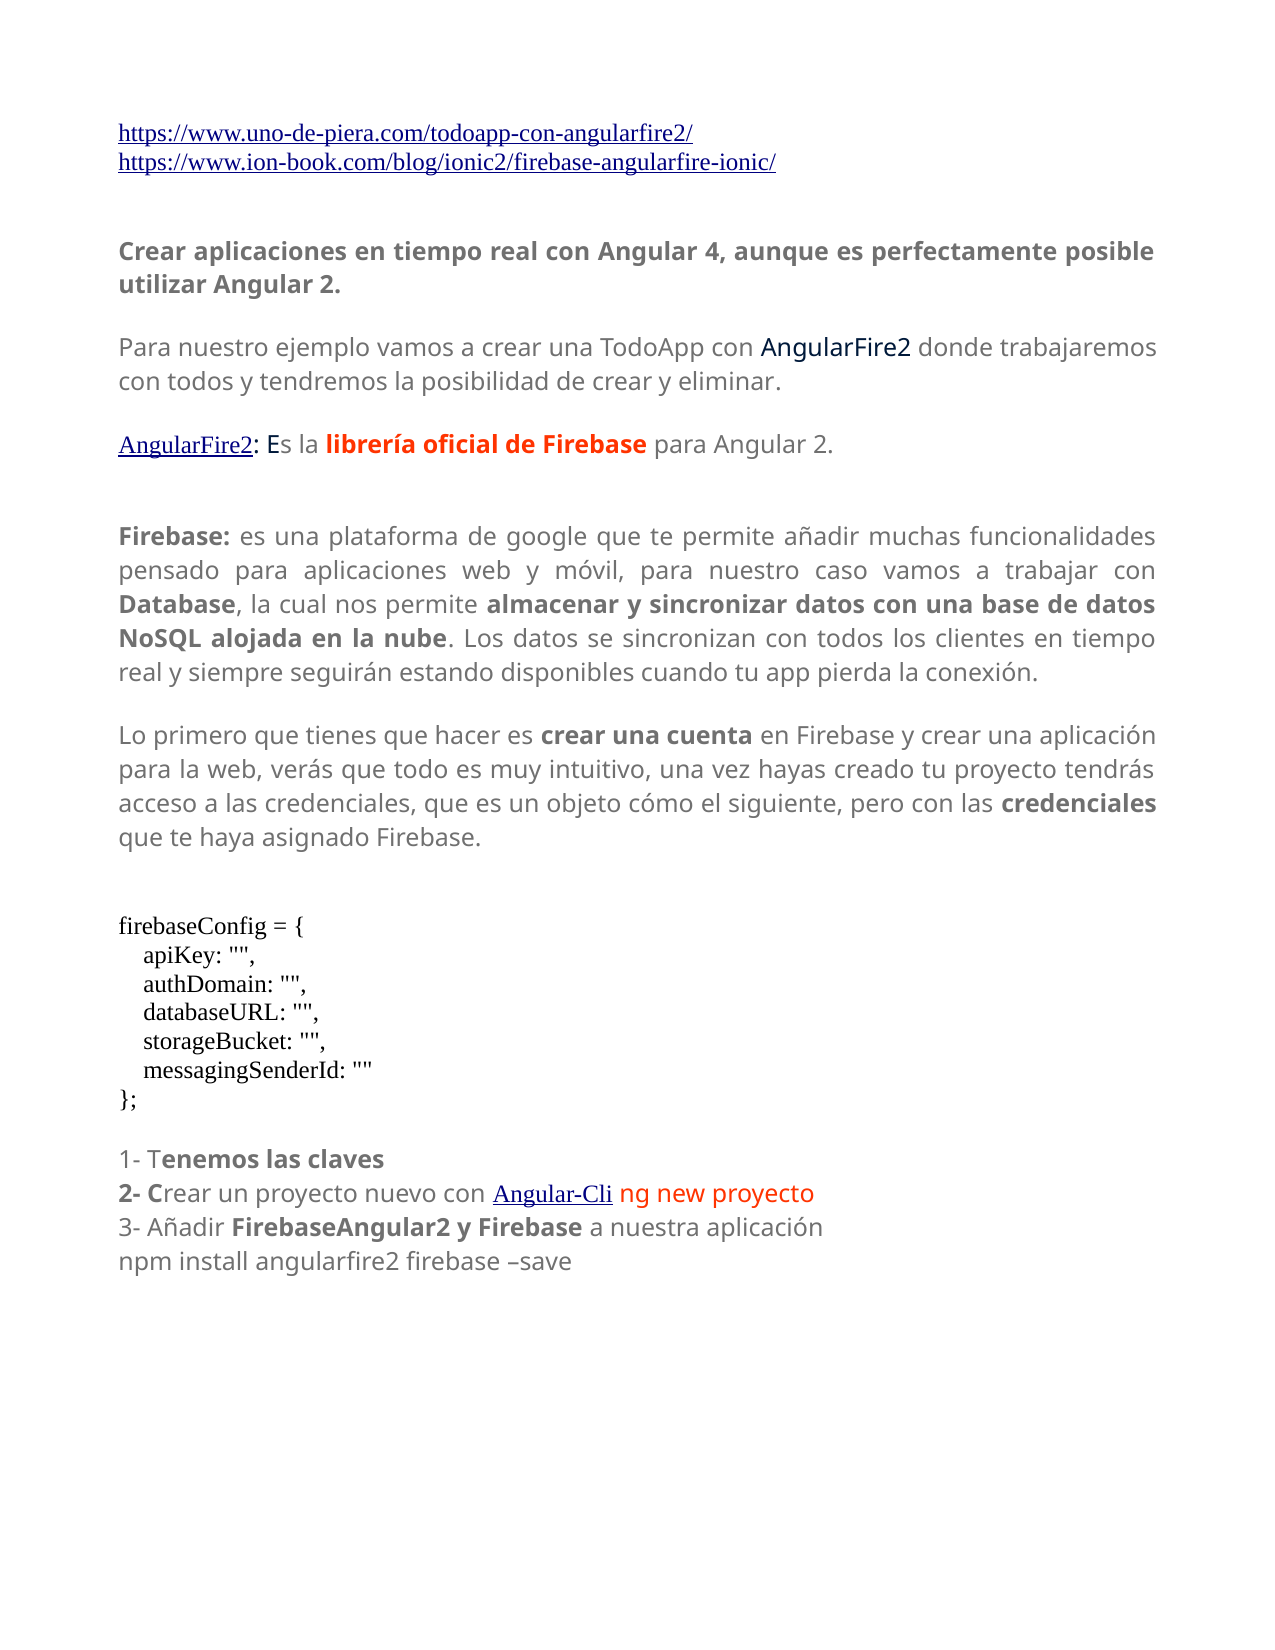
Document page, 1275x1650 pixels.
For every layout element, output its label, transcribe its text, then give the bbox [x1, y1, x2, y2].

text authDomain: "", [118, 969, 1157, 997]
text messagingSenderId: "" [118, 1055, 1157, 1084]
text https://www.ion-book.com/blog/ionic2/firebase-angularfire-ionic/ [118, 147, 1157, 176]
text Crear aplicaciones en tiempo real con Angular 4, aunque es perfectamente posible utilizar Angular 2. [118, 233, 1157, 301]
text databaseURL: "", [118, 997, 1157, 1026]
text 2- Crear un proyecto nuevo con Angular-Cli ng new proyecto [118, 1175, 1157, 1209]
text 3- Añadir FirebaseAngular2 y Firebase a nuestra aplicación [118, 1209, 1157, 1243]
text firebaseConfig = { [118, 911, 1157, 940]
text storageBucket: "", [118, 1026, 1157, 1055]
text Lo primero que tienes que hacer es crear una cuenta en Firebase y crear una aplicación para la web, verás que todo es muy intuitivo, una vez hayas creado tu proyecto tendrás acceso a las credenciales, que es un objeto cómo el siguiente, pero con las credenciales que te haya asignado Firebase. [118, 689, 1157, 854]
text https://www.uno-de-piera.com/todoapp-con-angularfire2/ [118, 118, 1157, 147]
text Para nuestro ejemplo vamos a crear una TodoApp con AngularFire2 donde trabajaremos con todos y tendremos la posibilidad de crear y eliminar. [118, 301, 1157, 398]
text Firebase: es una plataforma de google que te permite añadir muchas funcionalidades pensado para aplicaciones web y móvil, para nuestro caso vamos a trabajar con Database, la cual nos permite almacenar y sincronizar datos con una base de datos NoSQL alojada en la nube. Los datos se sincronizan con todos los clientes en tiempo real y siempre seguirán estando disponibles cuando tu app pierda la conexión. [118, 518, 1157, 689]
text npm install angularfire2 firebase –save [118, 1243, 1157, 1277]
text AngularFire2: Es la librería oficial de Firebase para Angular 2. [118, 427, 1157, 461]
text 1- Tenemos las claves [118, 1141, 1157, 1175]
text }; [118, 1084, 1157, 1112]
text apiKey: "", [118, 940, 1157, 969]
